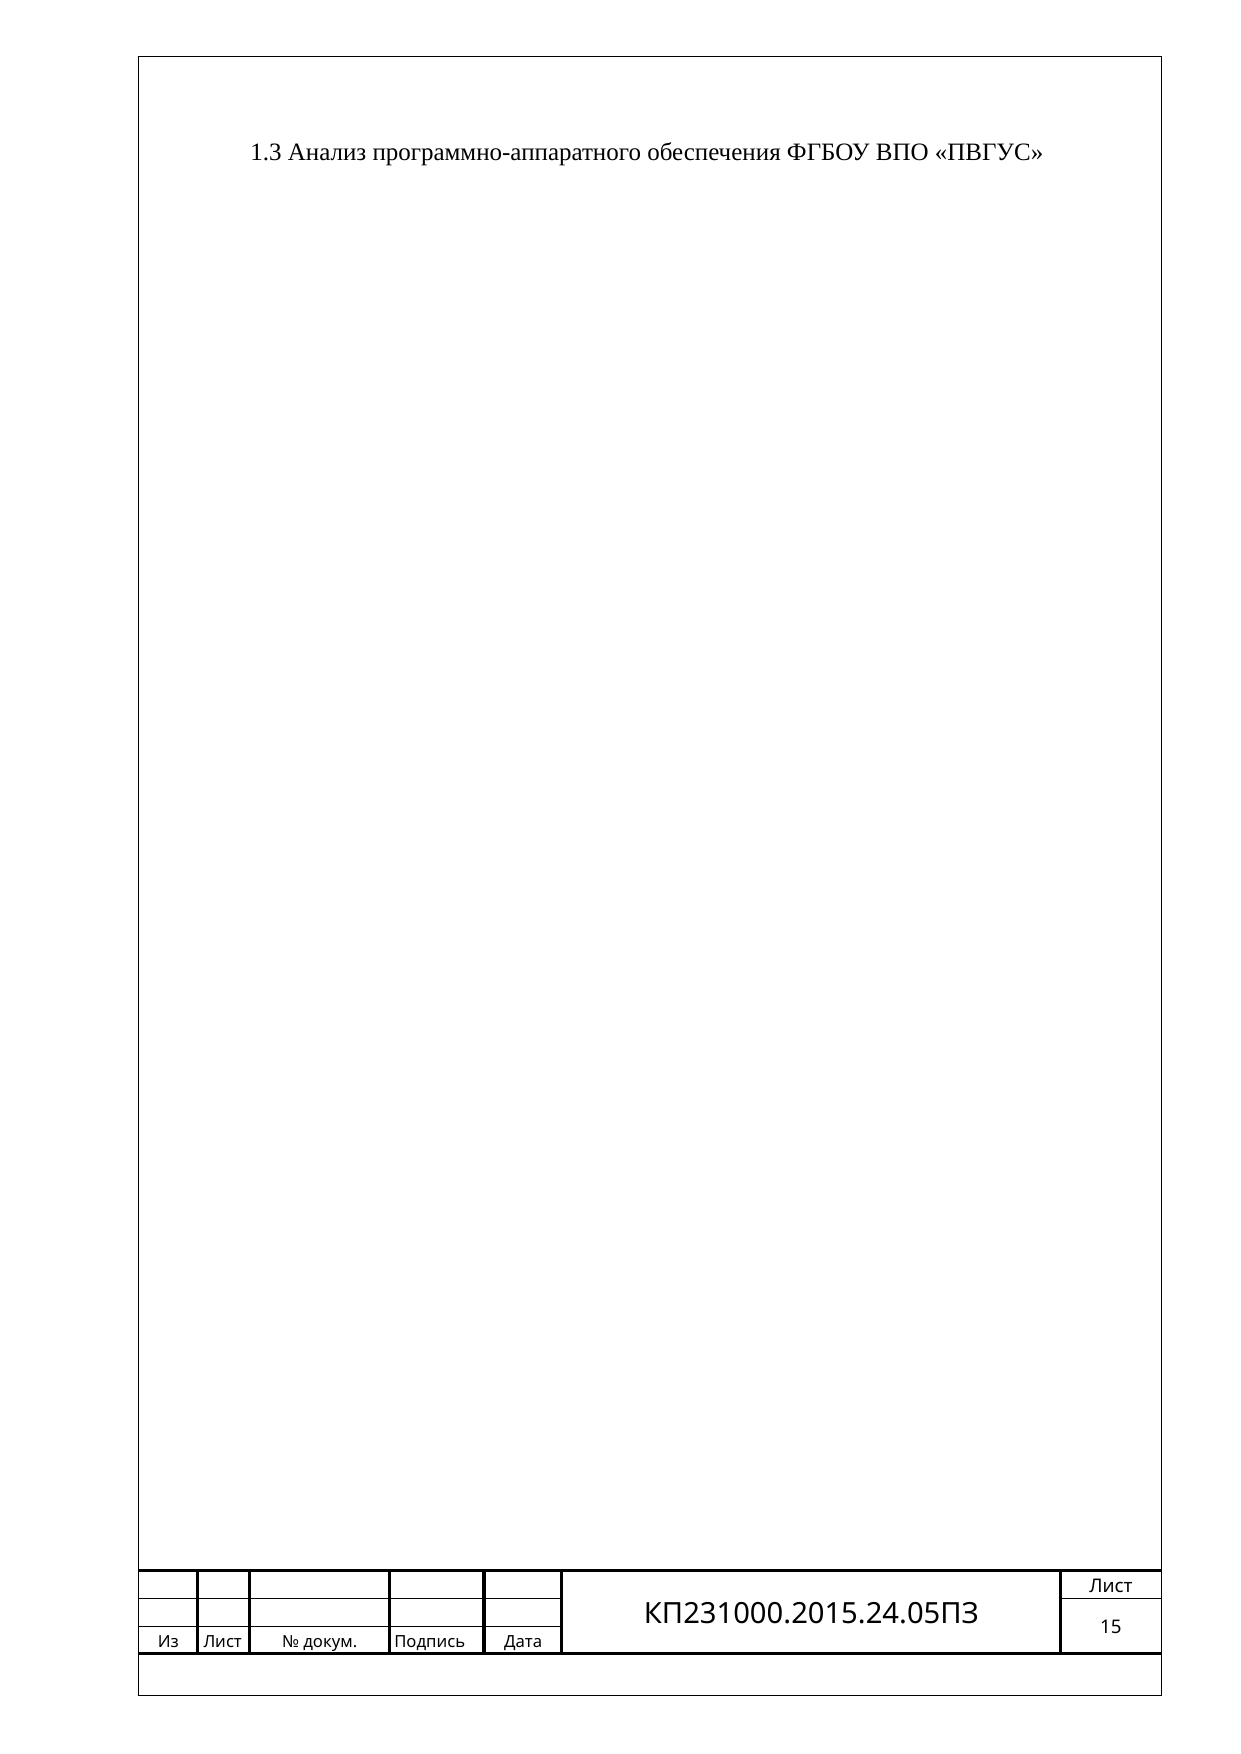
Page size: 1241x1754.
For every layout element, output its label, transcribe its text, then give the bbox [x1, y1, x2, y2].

subtitle 1.3 Анализ программно-аппаратного обеспечения ФГБОУ ВПО «ПВГУС» [168, 137, 1132, 165]
